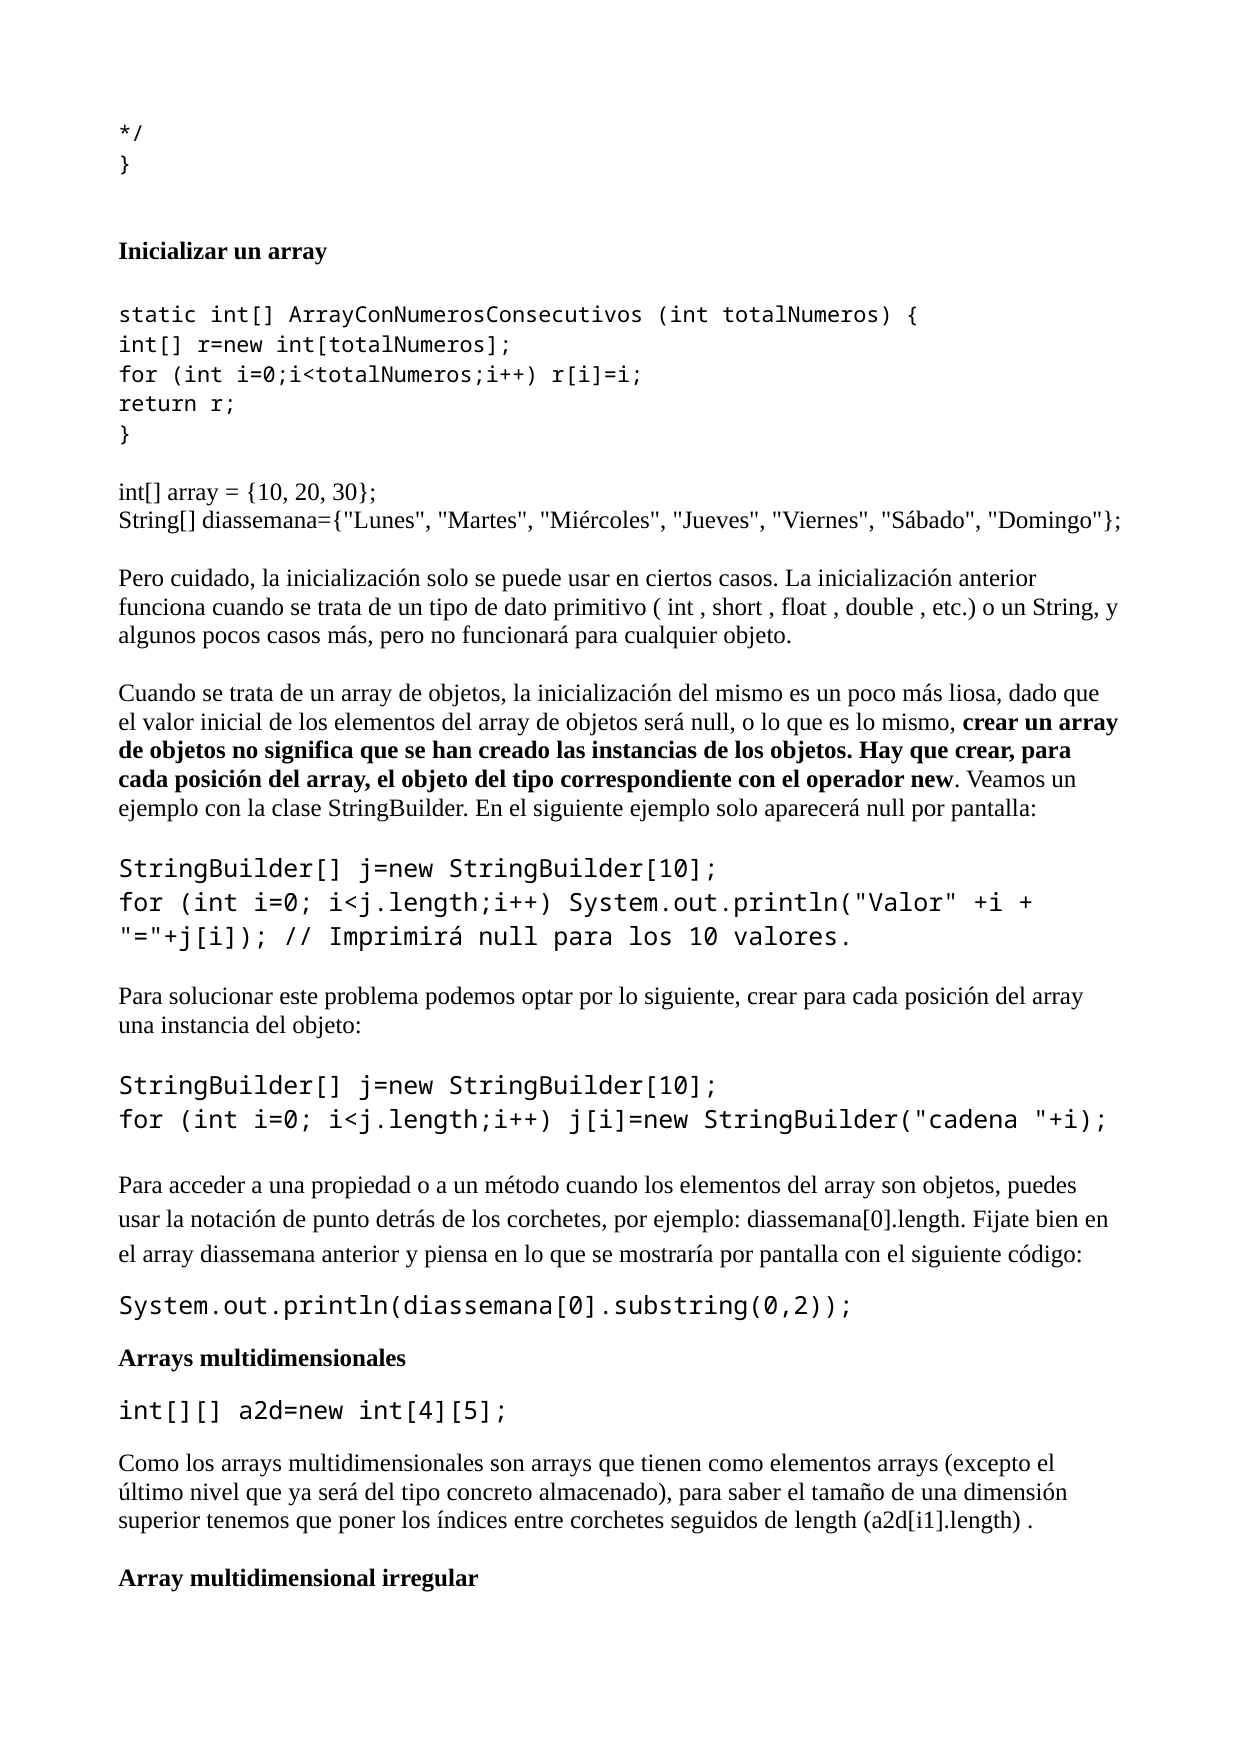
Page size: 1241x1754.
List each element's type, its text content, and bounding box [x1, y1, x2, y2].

text Pero cuidado, la inicialización solo se puede usar en ciertos casos. La inicialización anterior funciona cuando se trata de un tipo de dato primitivo ( int , short , float , double , etc.) o un String, y algunos pocos casos más, pero no funcionará para cualquier objeto. [118, 563, 1122, 649]
text System.out.println(diassemana[0].substring(0,2)); [118, 1288, 1122, 1322]
text StringBuilder[] j=new StringBuilder[10]; [118, 851, 1122, 884]
text int[] r=new int[totalNumeros]; [118, 329, 1122, 359]
text return r; [118, 388, 1122, 418]
text for (int i=0;i<totalNumeros;i++) r[i]=i; [118, 359, 1122, 388]
text Inicializar un array [118, 236, 1122, 265]
text Como los arrays multidimensionales son arrays que tienen como elementos arrays (excepto el último nivel que ya será del tipo concreto almacenado), para saber el tamaño de una dimensión superior tenemos que poner los índices entre corchetes seguidos de length (a2d[i1].length) . [118, 1448, 1122, 1534]
text String[] diassemana={"Lunes", "Martes", "Miércoles", "Jueves", "Viernes", "Sábado", "Domingo"}; [118, 506, 1122, 534]
text Para acceder a una propiedad o a un método cuando los elementos del array son objetos, puedes usar la notación de punto detrás de los corchetes, por ejemplo: diassemana[0].length. Fijate bien en el array diassemana anterior y piensa en lo que se mostraría por pantalla con el siguiente código: [118, 1170, 1122, 1268]
text } [118, 418, 1122, 448]
text int[][] a2d=new int[4][5]; [118, 1392, 1122, 1426]
text Array multidimensional irregular [118, 1563, 1122, 1592]
text Para solucionar este problema podemos optar por lo siguiente, crear para cada posición del array una instancia del objeto: [118, 981, 1122, 1039]
text Arrays multidimensionales [118, 1343, 1122, 1372]
text StringBuilder[] j=new StringBuilder[10]; [118, 1068, 1122, 1102]
text for (int i=0; i<j.length;i++) j[i]=new StringBuilder("cadena "+i); [118, 1102, 1122, 1136]
text int[] array = {10, 20, 30}; [118, 477, 1122, 506]
text */ [118, 118, 1122, 148]
text } [118, 148, 1122, 178]
text for (int i=0; i<j.length;i++) System.out.println("Valor" +i + "="+j[i]); // Imprimirá null para los 10 valores. [118, 884, 1122, 953]
text static int[] ArrayConNumerosConsecutivos (int totalNumeros) { [118, 299, 1122, 329]
text Cuando se trata de un array de objetos, la inicialización del mismo es un poco más liosa, dado que el valor inicial de los elementos del array de objetos será null, o lo que es lo mismo, crear un array de objetos no significa que se han creado las instancias de los objetos. Hay que crear, para cada posición del array, el objeto del tipo correspondiente con el operador new. Veamos un ejemplo con la clase StringBuilder. En el siguiente ejemplo solo aparecerá null por pantalla: [118, 678, 1122, 822]
